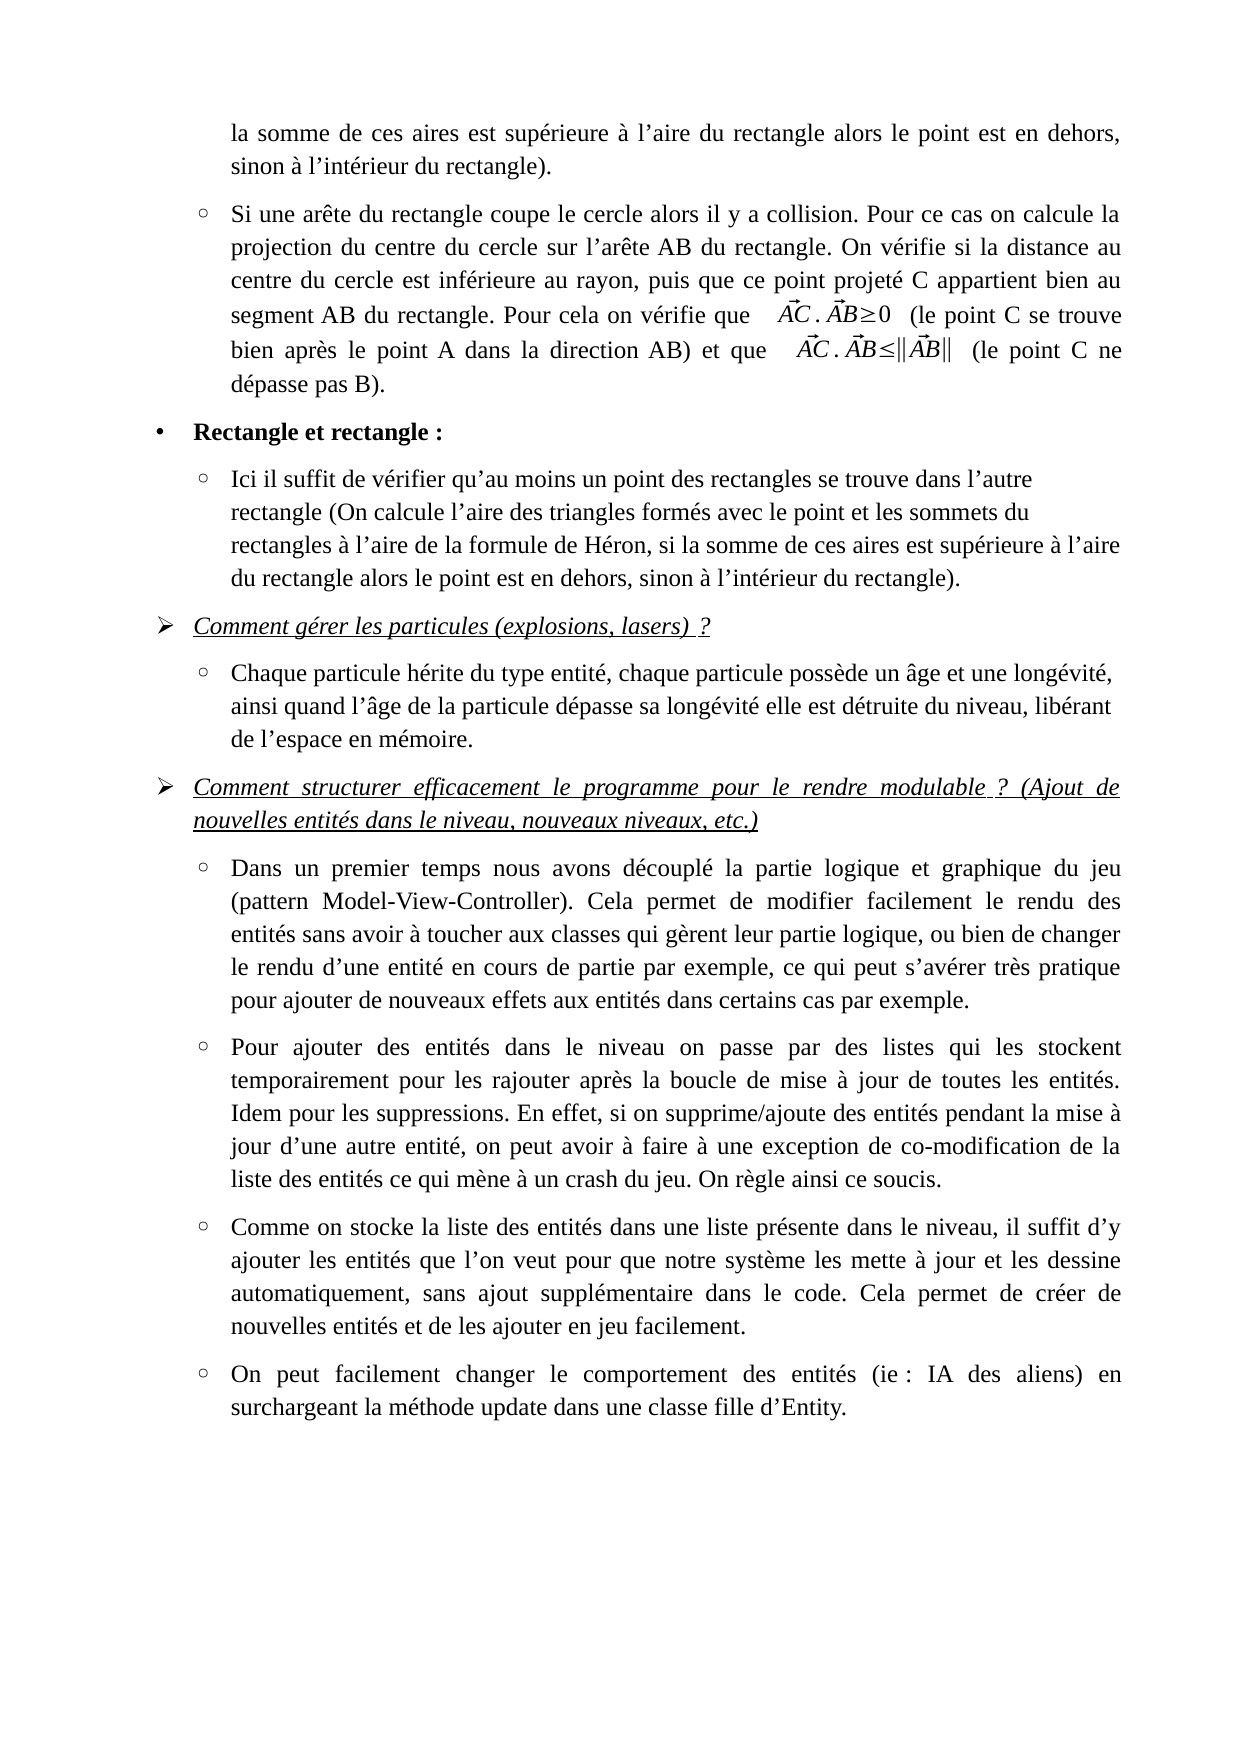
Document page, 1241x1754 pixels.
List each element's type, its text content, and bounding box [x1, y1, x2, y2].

list Si une arête du rectangle coupe le cercle alors il y a collision. Pour ce cas on calcule la projection du centre du cercle sur l’arête AB du rectangle. On vérifie si la distance au centre du cercle est inférieure au rayon, puis que ce point projeté C appartient bien au segment AB du rectangle. Pour cela on vérifie que (le point C se trouve bien après le point A dans la direction AB) et que (le point C ne dépasse pas B). [193, 199, 1122, 398]
list Ici il suffit de vérifier qu’au moins un point des rectangles se trouve dans l’autre rectangle (On calcule l’aire des triangles formés avec le point et les sommets du rectangles à l’aire de la formule de Héron, si la somme de ces aires est supérieure à l’aire du rectangle alors le point est en dehors, sinon à l’intérieur du rectangle). [193, 464, 1122, 592]
list Comme on stocke la liste des entités dans une liste présente dans le niveau, il suffit d’y ajouter les entités que l’on veut pour que notre système les mette à jour et les dessine automatiquement, sans ajout supplémentaire dans le code. Cela permet de créer de nouvelles entités et de les ajouter en jeu facilement. [193, 1212, 1122, 1340]
list Comment structurer efficacement le programme pour le rendre modulable ? (Ajout de nouvelles entités dans le niveau, nouveaux niveaux, etc.) [156, 772, 1122, 834]
list Pour ajouter des entités dans le niveau on passe par des listes qui les stockent temporairement pour les rajouter après la boucle de mise à jour de toutes les entités. Idem pour les suppressions. En effet, si on supprime/ajoute des entités pendant la mise à jour d’une autre entité, on peut avoir à faire à une exception de co-modification de la liste des entités ce qui mène à un crash du jeu. On règle ainsi ce soucis. [193, 1032, 1122, 1193]
list la somme de ces aires est supérieure à l’aire du rectangle alors le point est en dehors, sinon à l’intérieur du rectangle). [193, 118, 1122, 180]
list Dans un premier temps nous avons découplé la partie logique et graphique du jeu (pattern Model-View-Controller). Cela permet de modifier facilement le rendu des entités sans avoir à toucher aux classes qui gèrent leur partie logique, ou bien de changer le rendu d’une entité en cours de partie par exemple, ce qui peut s’avérer très pratique pour ajouter de nouveaux effets aux entités dans certains cas par exemple. [193, 853, 1122, 1013]
list On peut facilement changer le comportement des entités (ie : IA des aliens) en surchargeant la méthode update dans une classe fille d’Entity. [193, 1359, 1122, 1421]
list Chaque particule hérite du type entité, chaque particule possède un âge et une longévité, ainsi quand l’âge de la particule dépasse sa longévité elle est détruite du niveau, libérant de l’espace en mémoire. [193, 658, 1122, 753]
list Comment gérer les particules (explosions, lasers) ? [156, 611, 1122, 639]
list Rectangle et rectangle : [156, 417, 1122, 445]
